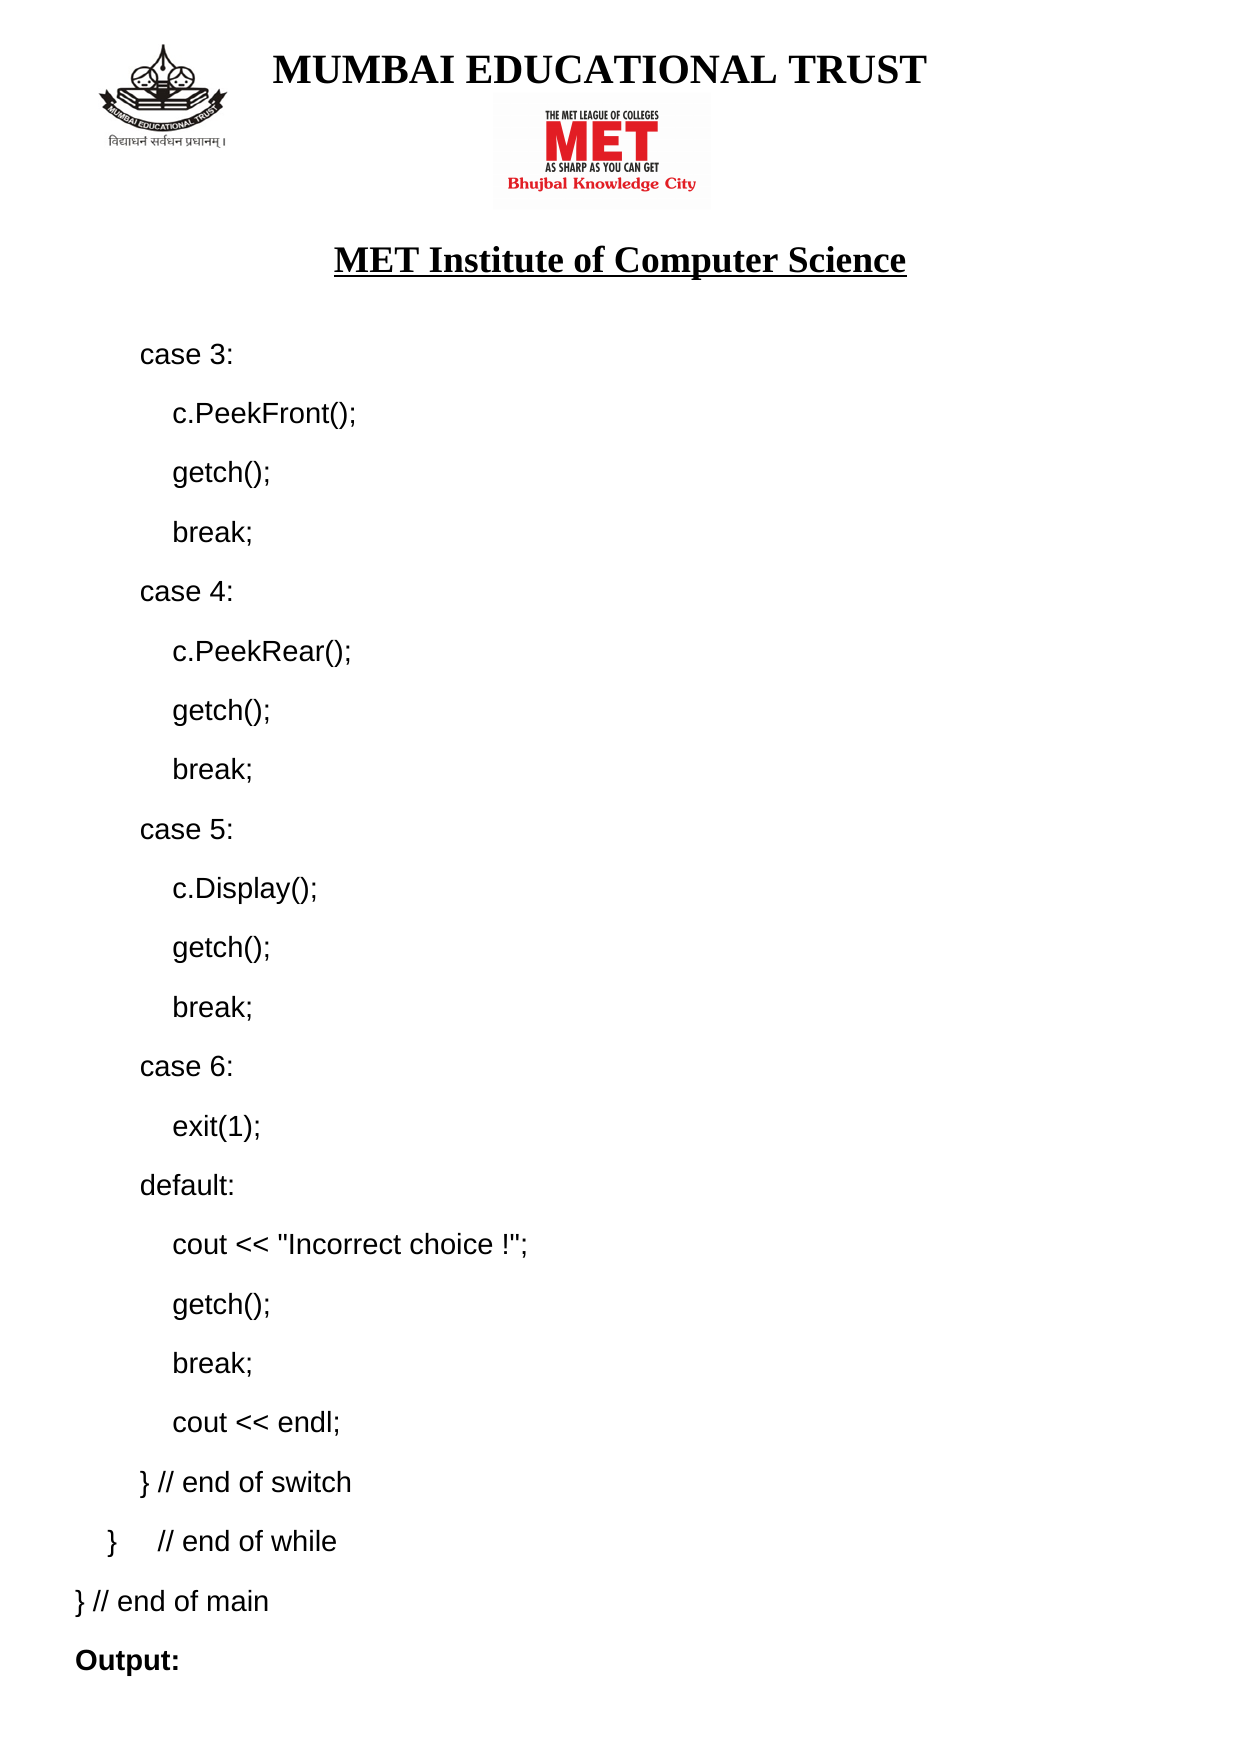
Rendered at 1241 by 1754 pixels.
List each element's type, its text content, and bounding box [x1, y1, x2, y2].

text case 3: [75, 337, 1165, 370]
text } // end of main [75, 1583, 1165, 1617]
text break; [75, 990, 1165, 1023]
text cout << "Incorrect choice !"; [75, 1227, 1165, 1261]
text break; [75, 515, 1165, 548]
text break; [75, 1346, 1165, 1379]
text c.PeekRear(); [75, 633, 1165, 667]
text exit(1); [75, 1108, 1165, 1142]
text break; [75, 752, 1165, 786]
text getch(); [75, 693, 1165, 726]
text getch(); [75, 455, 1165, 489]
text case 5: [75, 812, 1165, 845]
text case 4: [75, 574, 1165, 608]
text } // end of switch [75, 1465, 1165, 1498]
text c.PeekFront(); [75, 396, 1165, 429]
picture [492, 92, 712, 210]
text getch(); [75, 1287, 1165, 1320]
text case 6: [75, 1049, 1165, 1083]
picture [98, 44, 228, 148]
text default: [75, 1168, 1165, 1201]
text getch(); [75, 930, 1165, 964]
text Output: [75, 1643, 1165, 1676]
text cout << endl; [75, 1405, 1165, 1439]
text c.Display(); [75, 871, 1165, 904]
text } // end of while [75, 1524, 1165, 1558]
